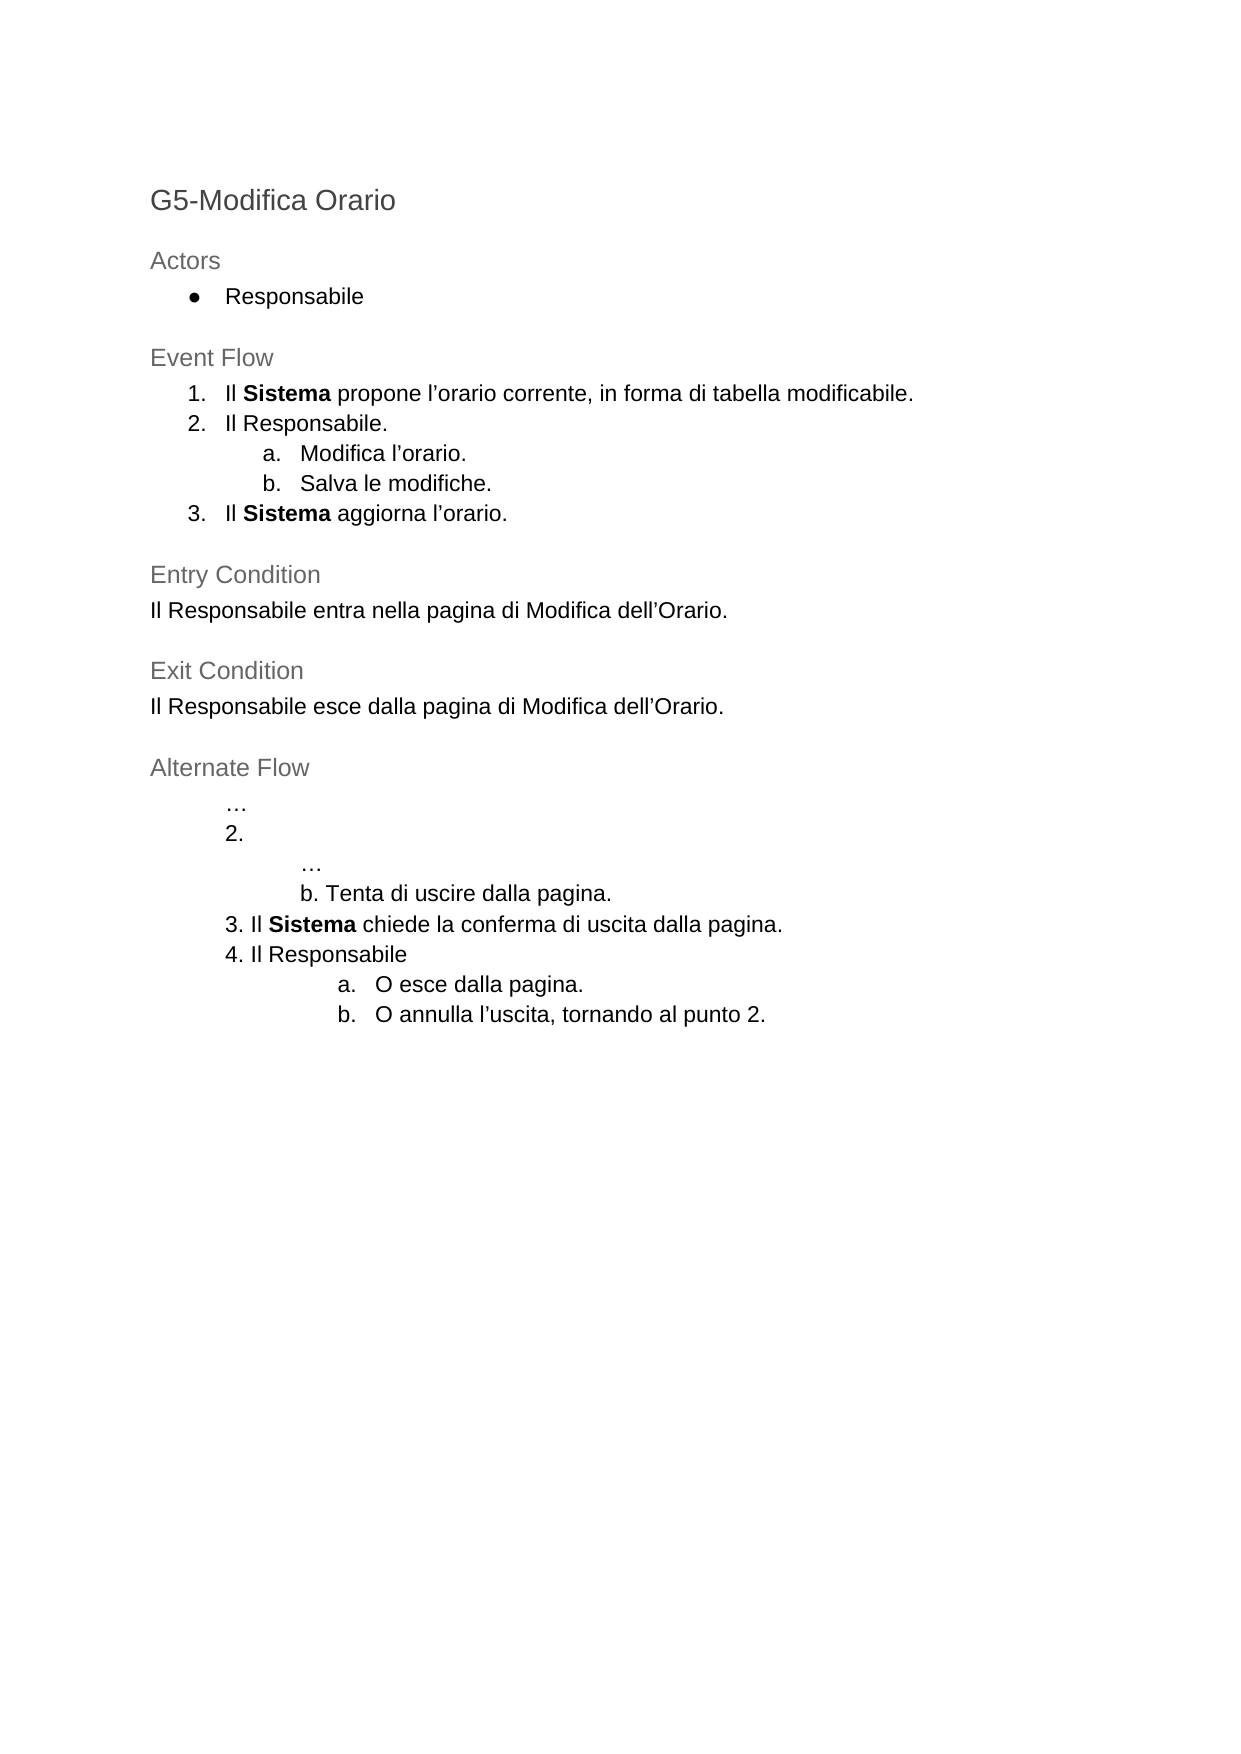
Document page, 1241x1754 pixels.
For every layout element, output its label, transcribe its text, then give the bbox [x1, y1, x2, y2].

text … [225, 790, 1090, 816]
text b. Tenta di uscire dalla pagina. [225, 880, 1090, 907]
subtitle Exit Condition [150, 656, 1090, 685]
list Modifica l’orario. [262, 440, 1090, 466]
list Responsabile [187, 283, 1090, 309]
subtitle Alternate Flow [150, 753, 1090, 781]
subtitle G5-Modifica Orario [150, 183, 1090, 217]
list O annulla l’uscita, tornando al punto 2. [337, 1001, 1090, 1028]
list Salva le modifiche. [262, 470, 1090, 497]
text 3. Il Sistema chiede la conferma di uscita dalla pagina. [225, 911, 1090, 937]
list Il Sistema propone l’orario corrente, in forma di tabella modificabile. [187, 379, 1090, 406]
list O esce dalla pagina. [337, 971, 1090, 997]
text 4. Il Responsabile [150, 941, 1090, 967]
subtitle Event Flow [150, 342, 1090, 371]
text 2. [225, 820, 1090, 846]
list Il Sistema aggiorna l’orario. [187, 500, 1090, 527]
subtitle Actors [150, 246, 1090, 275]
text Il Responsabile esce dalla pagina di Modifica dell’Orario. [150, 693, 1090, 720]
text Il Responsabile entra nella pagina di Modifica dell’Orario. [150, 597, 1090, 623]
subtitle Entry Condition [150, 560, 1090, 588]
list Il Responsabile. [187, 410, 1090, 436]
text … [225, 850, 1090, 877]
